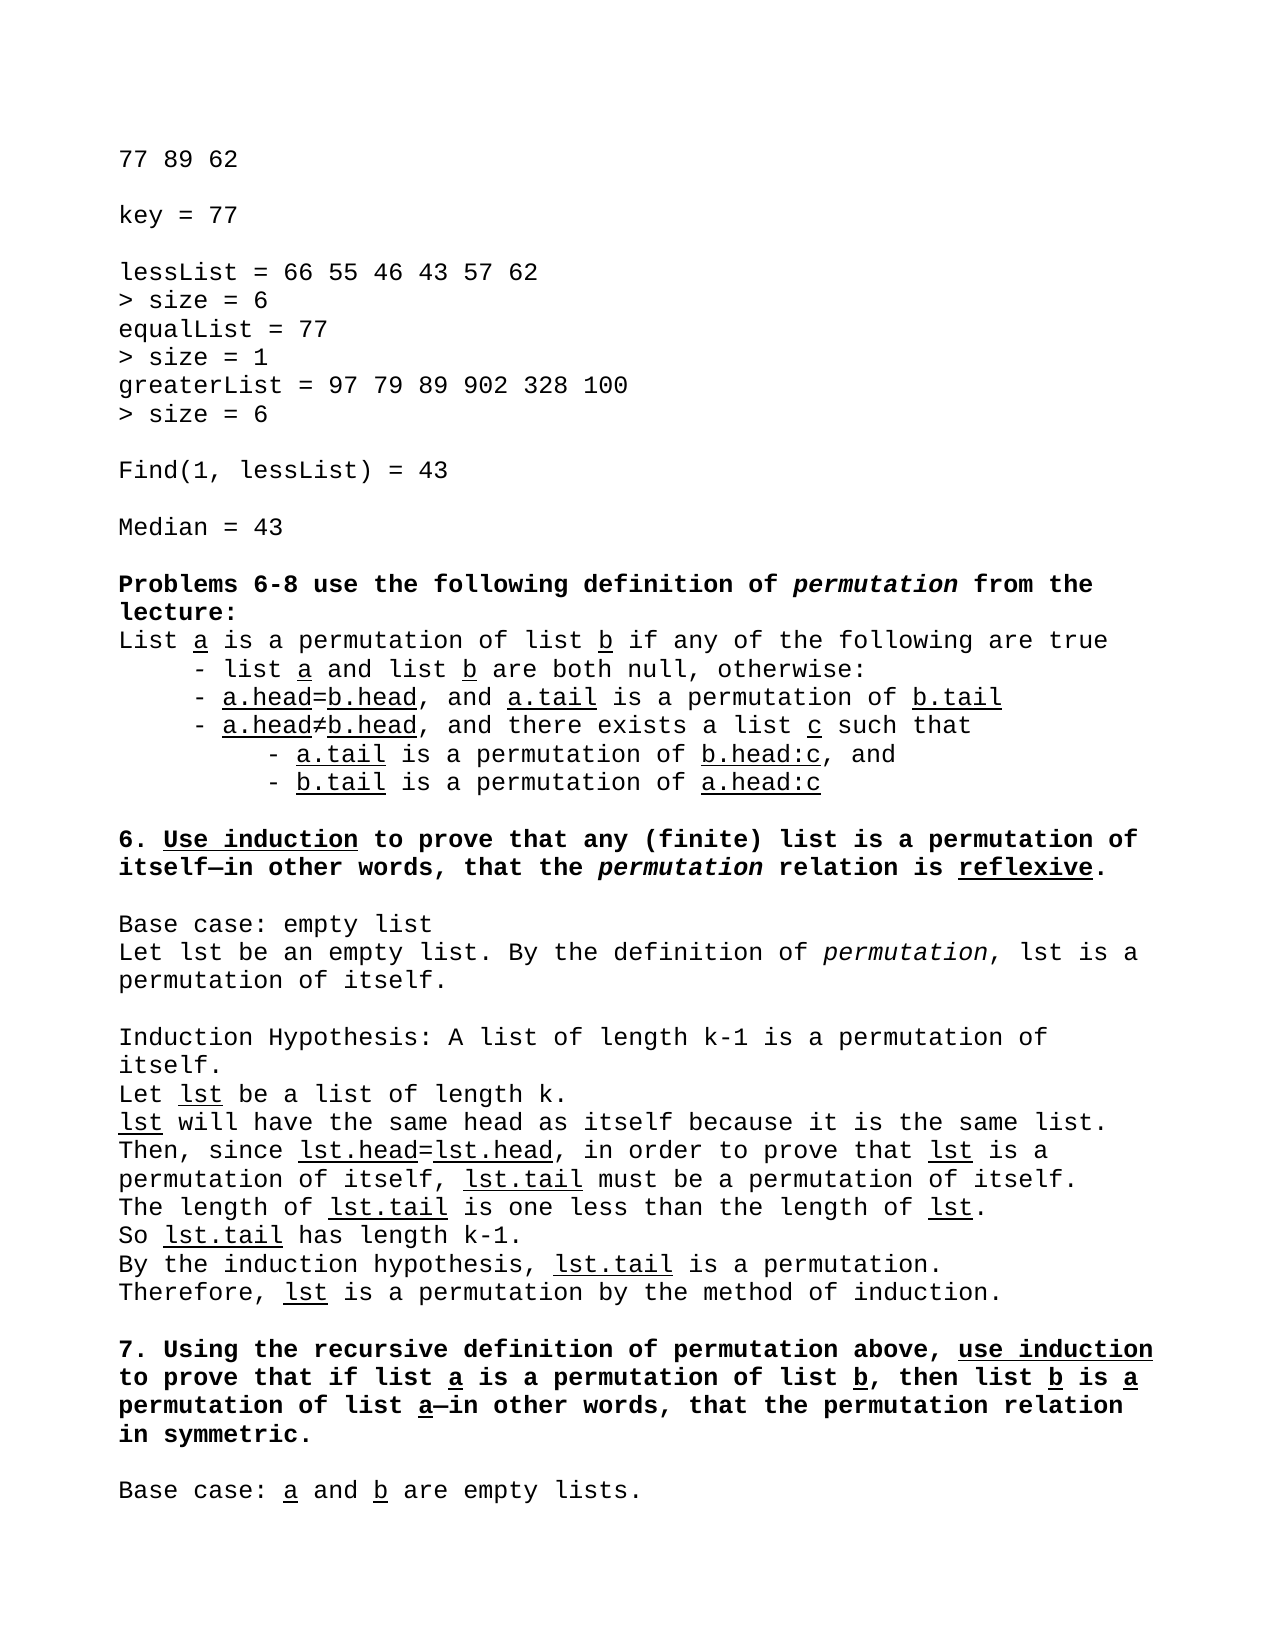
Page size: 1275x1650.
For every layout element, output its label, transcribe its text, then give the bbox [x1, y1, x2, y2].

text > size = 6 [118, 401, 1157, 430]
text equalList = 77 [118, 316, 1157, 345]
text Base case: empty list [118, 911, 1157, 940]
text Therefore, lst is a permutation by the method of induction. [118, 1280, 1157, 1308]
text Base case: a and b are empty lists. [118, 1478, 1157, 1506]
text lst will have the same head as itself because it is the same list. [118, 1110, 1157, 1138]
text Median = 43 [118, 515, 1157, 543]
text Let lst be an empty list. By the definition of permutation, lst is a permutation of itself. [118, 940, 1157, 996]
text 7. Using the recursive definition of permutation above, use induction to prove that if list a is a permutation of list b, then list b is a permutation of list a—in other words, that the permutation relation in symmetric. [118, 1336, 1157, 1450]
text So lst.tail has length k-1. [118, 1223, 1157, 1251]
text > size = 6 [118, 288, 1157, 316]
text - a.tail is a permutation of b.head:c, and [118, 741, 1157, 770]
text > size = 1 [118, 345, 1157, 373]
text - a.head=b.head, and a.tail is a permutation of b.tail [118, 685, 1157, 713]
text - list a and list b are both null, otherwise: [118, 656, 1157, 685]
text Find(1, lessList) = 43 [118, 458, 1157, 486]
text Let lst be a list of length k. [118, 1081, 1157, 1110]
text The length of lst.tail is one less than the length of lst. [118, 1195, 1157, 1223]
text 6. Use induction to prove that any (finite) list is a permutation of itself—in other words, that the permutation relation is reflexive. [118, 826, 1157, 883]
text 77 89 62 [118, 146, 1157, 175]
text - b.tail is a permutation of a.head:c [118, 770, 1157, 798]
text By the induction hypothesis, lst.tail is a permutation. [118, 1251, 1157, 1280]
text key = 77 [118, 203, 1157, 231]
text Induction Hypothesis: A list of length k-1 is a permutation of itself. [118, 1025, 1157, 1081]
text - a.head≠b.head, and there exists a list c such that [118, 713, 1157, 741]
text greaterList = 97 79 89 902 328 100 [118, 373, 1157, 401]
text List a is a permutation of list b if any of the following are true [118, 628, 1157, 656]
text Then, since lst.head=lst.head, in order to prove that lst is a permutation of itself, lst.tail must be a permutation of itself. [118, 1138, 1157, 1195]
text Problems 6-8 use the following definition of permutation from the lecture: [118, 571, 1157, 628]
text lessList = 66 55 46 43 57 62 [118, 260, 1157, 288]
